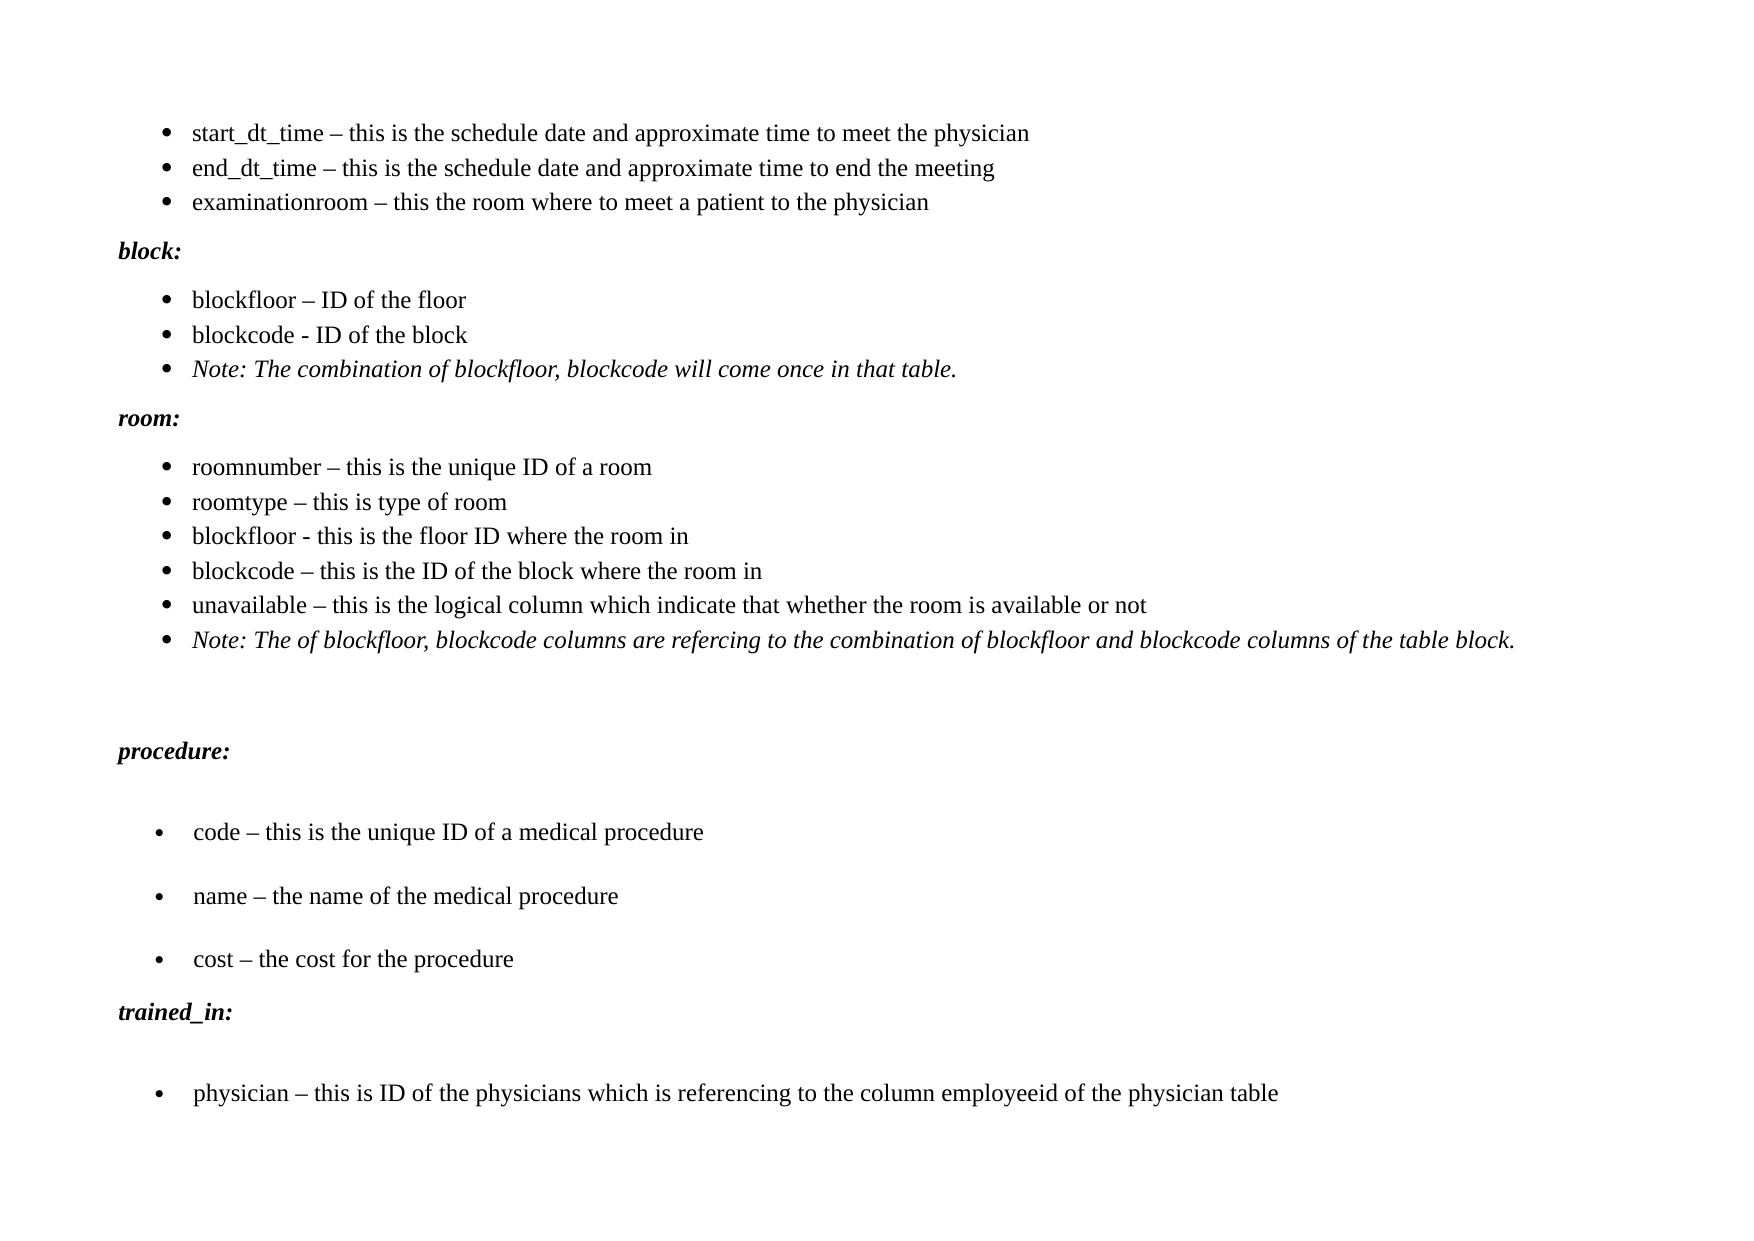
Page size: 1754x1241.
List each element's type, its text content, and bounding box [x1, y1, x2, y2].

list start_dt_time – this is the schedule date and approximate time to meet the physician [162, 118, 1636, 147]
list examinationroom – this the room where to meet a patient to the physician [162, 187, 1636, 216]
list cost – the cost for the procedure [156, 930, 1636, 973]
list blockfloor - this is the floor ID where the room in [162, 521, 1636, 550]
list blockcode – this is the ID of the block where the room in [162, 556, 1636, 584]
list unavailable – this is the logical column which indicate that whether the room is available or not [162, 590, 1636, 619]
list name – the name of the medical procedure [156, 867, 1636, 909]
list roomnumber – this is the unique ID of a room [162, 452, 1636, 481]
list blockcode - ID of the block [162, 320, 1636, 348]
list roomtype – this is type of room [162, 487, 1636, 516]
list physician – this is ID of the physicians which is referencing to the column employeeid of the physician table [156, 1064, 1636, 1107]
text procedure: [118, 723, 1636, 765]
list Note: The of blockfloor, blockcode columns are refercing to the combination of blockfloor and blockcode columns of the table block. [162, 625, 1636, 653]
list end_dt_time – this is the schedule date and approximate time to end the meeting [162, 153, 1636, 181]
list Note: The combination of blockfloor, blockcode will come once in that table. [162, 354, 1636, 383]
text room: [118, 403, 1636, 432]
list code – this is the unique ID of a medical procedure [156, 804, 1636, 846]
text block: [118, 236, 1636, 265]
text trained_in: [118, 983, 1636, 1026]
list blockfloor – ID of the floor [162, 285, 1636, 314]
